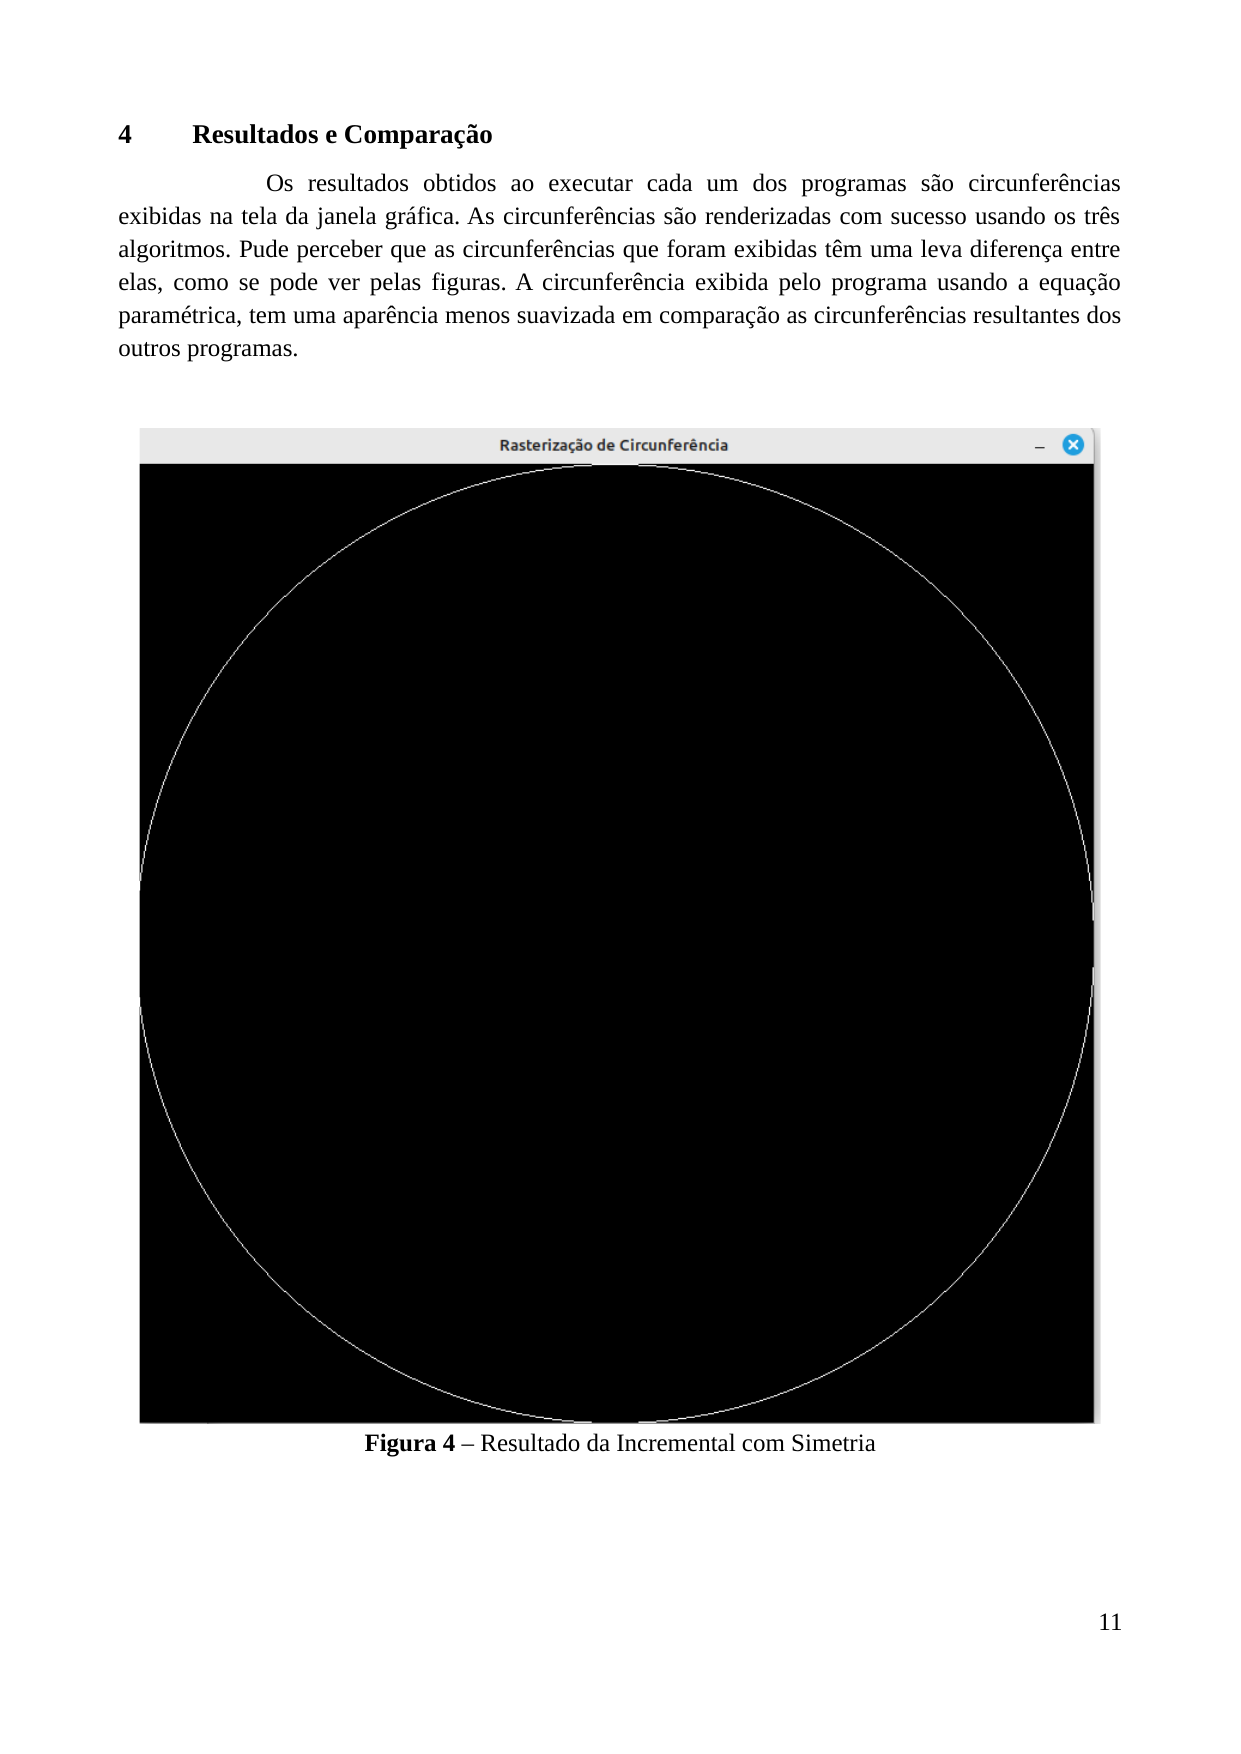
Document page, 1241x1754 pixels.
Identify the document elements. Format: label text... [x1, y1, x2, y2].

picture [139, 428, 1101, 1424]
text Figura 4 – Resultado da Incremental com Simetria [118, 429, 1122, 1456]
text 4 Resultados e Comparação [118, 118, 1122, 149]
text Os resultados obtidos ao executar cada um dos programas são circunferências exibidas na tela da janela gráfica. As circunferências são renderizadas com sucesso usando os três algoritmos. Pude perceber que as circunferências que foram exibidas têm uma leva diferença entre elas, como se pode ver pelas figuras. A circunferência exibida pelo programa usando a equação paramétrica, tem uma aparência menos suavizada em comparação as circunferências resultantes dos outros programas. [118, 168, 1122, 362]
